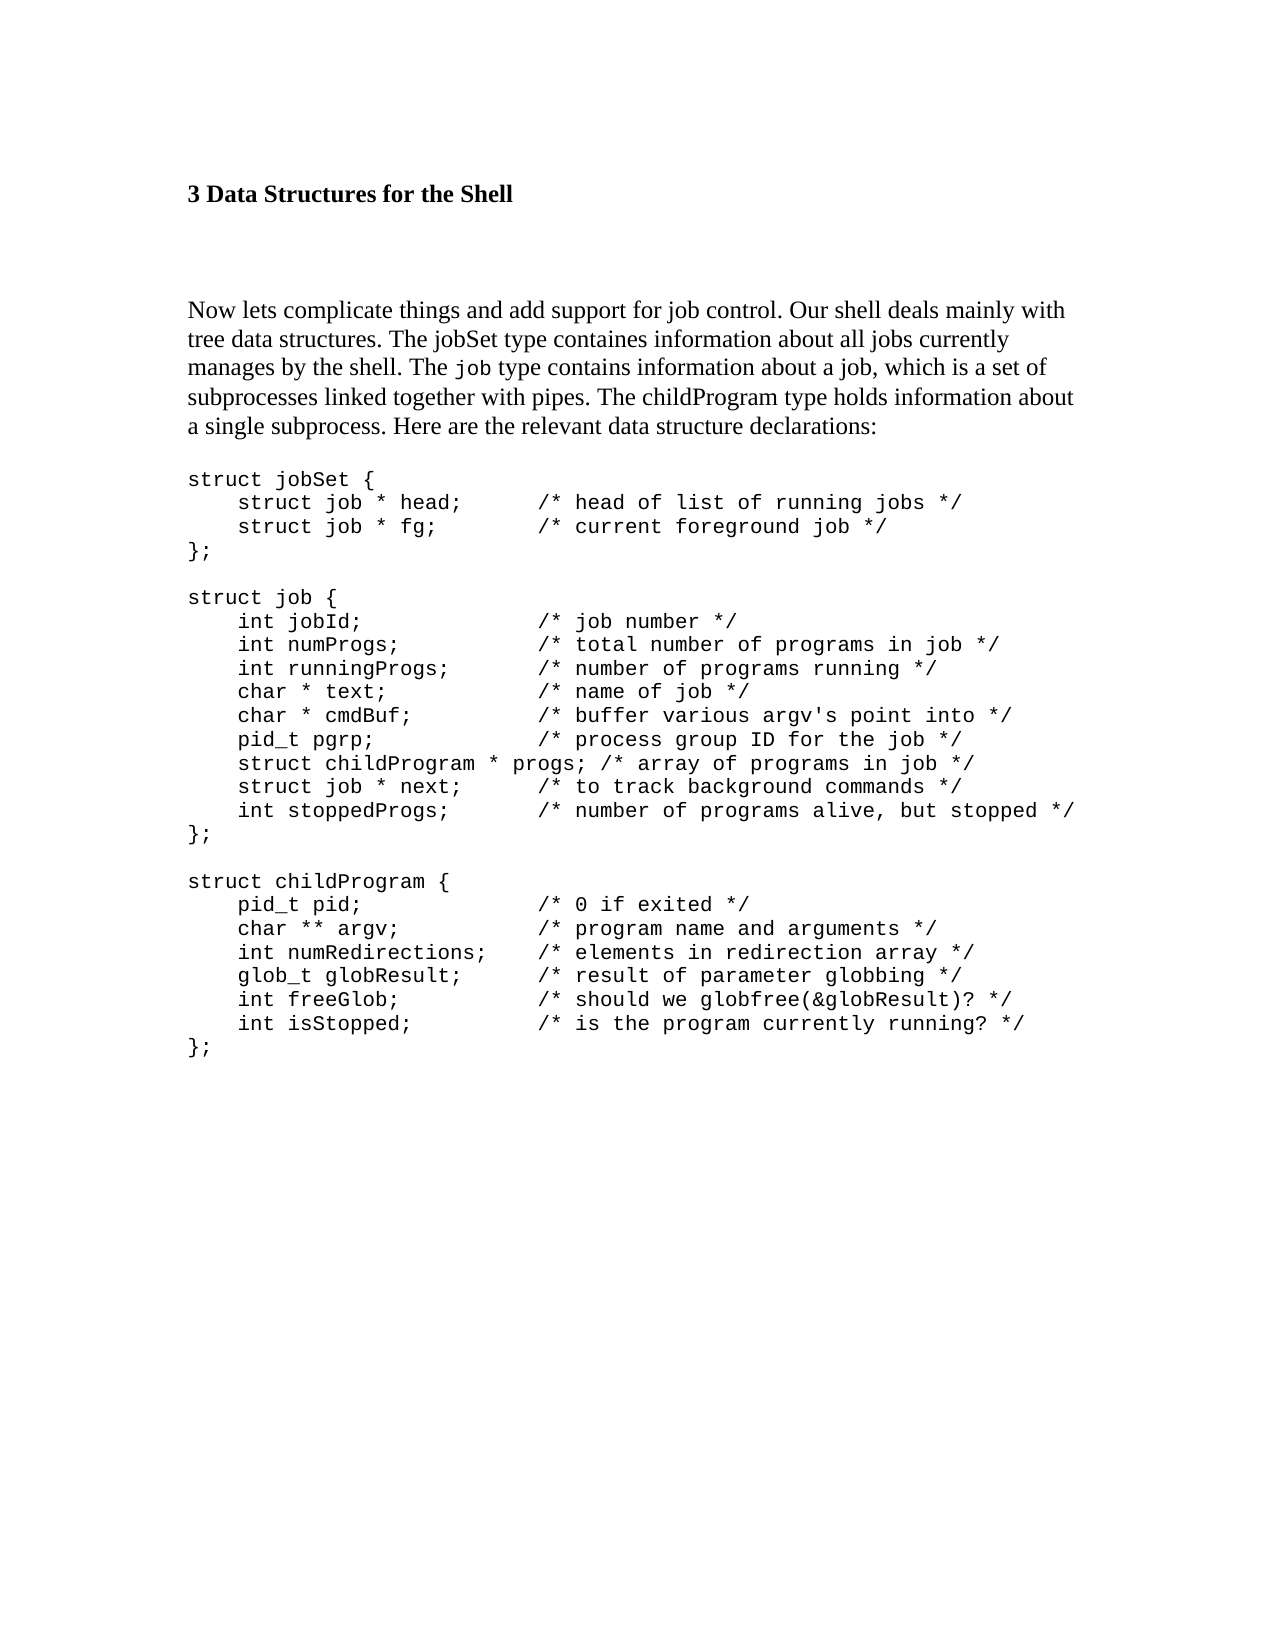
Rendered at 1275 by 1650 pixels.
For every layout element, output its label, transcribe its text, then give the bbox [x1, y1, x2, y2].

text pid_t pid; /* 0 if exited */ [187, 894, 1087, 918]
text char * text; /* name of job */ [187, 682, 1087, 705]
text int isStopped; /* is the program currently running? */ [187, 1013, 1087, 1036]
text }; [187, 823, 1087, 847]
text glob_t globResult; /* result of parameter globbing */ [187, 965, 1087, 989]
text pid_t pgrp; /* process group ID for the job */ [187, 729, 1087, 752]
text int numProgs; /* total number of programs in job */ [187, 634, 1087, 658]
text }; [187, 540, 1087, 563]
text struct job * next; /* to track background commands */ [187, 776, 1087, 800]
text char * cmdBuf; /* buffer various argv's point into */ [187, 705, 1087, 729]
text struct childProgram { [187, 871, 1087, 894]
text int runningProgs; /* number of programs running */ [187, 658, 1087, 682]
subtitle 3 Data Structures for the Shell [187, 179, 1087, 208]
text struct childProgram * progs; /* array of programs in job */ [187, 752, 1087, 776]
text int freeGlob; /* should we globfree(&globResult)? */ [187, 989, 1087, 1013]
text int stoppedProgs; /* number of programs alive, but stopped */ [187, 800, 1087, 823]
text struct job { [187, 587, 1087, 611]
text int jobId; /* job number */ [187, 611, 1087, 634]
text struct job * fg; /* current foreground job */ [187, 516, 1087, 540]
text struct jobSet { [187, 469, 1087, 492]
text int numRedirections; /* elements in redirection array */ [187, 942, 1087, 965]
text struct job * head; /* head of list of running jobs */ [187, 492, 1087, 516]
text char ** argv; /* program name and arguments */ [187, 918, 1087, 942]
text Now lets complicate things and add support for job control. Our shell deals mainly with tree data structures. The jobSet type containes information about all jobs currently manages by the shell. The job type contains information about a job, which is a set of subprocesses linked together with pipes. The childProgram type holds information about a single subprocess. Here are the relevant data structure declarations: [187, 295, 1087, 439]
text }; [187, 1036, 1087, 1060]
